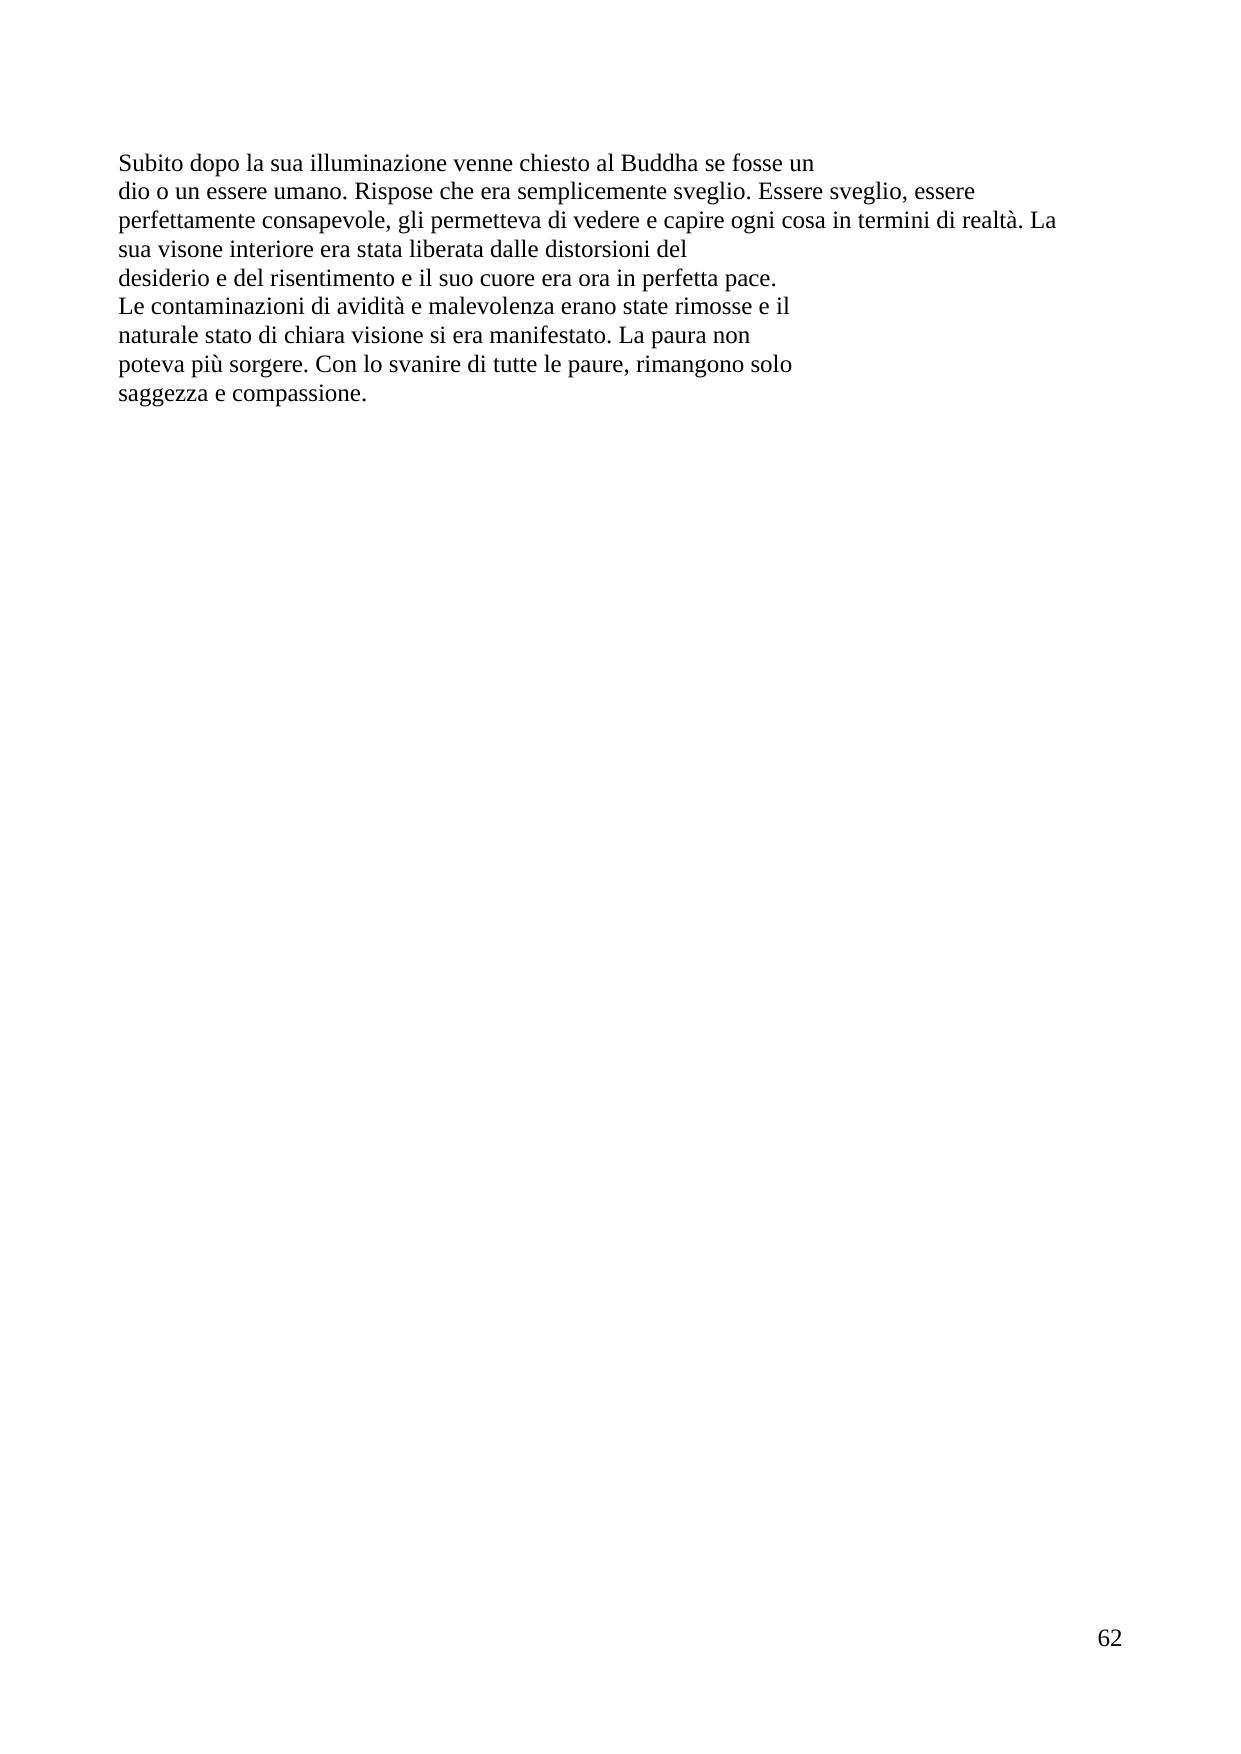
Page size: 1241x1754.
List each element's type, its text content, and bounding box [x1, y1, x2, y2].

text perfettamente consapevole, gli permetteva di vedere e capire ogni cosa in termini di realtà. La sua visone interiore era stata liberata dalle distorsioni del desiderio e del risentimento e il suo cuore era ora in perfetta pace. Le contaminazioni di avidità e malevolenza erano state rimosse e il naturale stato di chiara visione si era manifestato. La paura non poteva più sorgere. Con lo svanire di tutte le paure, rimangono solo saggezza e compassione. [118, 205, 1122, 435]
text Subito dopo la sua illuminazione venne chiesto al Buddha se fosse un dio o un essere umano. Rispose che era semplicemente sveglio. Essere sveglio, essere [118, 148, 1122, 205]
